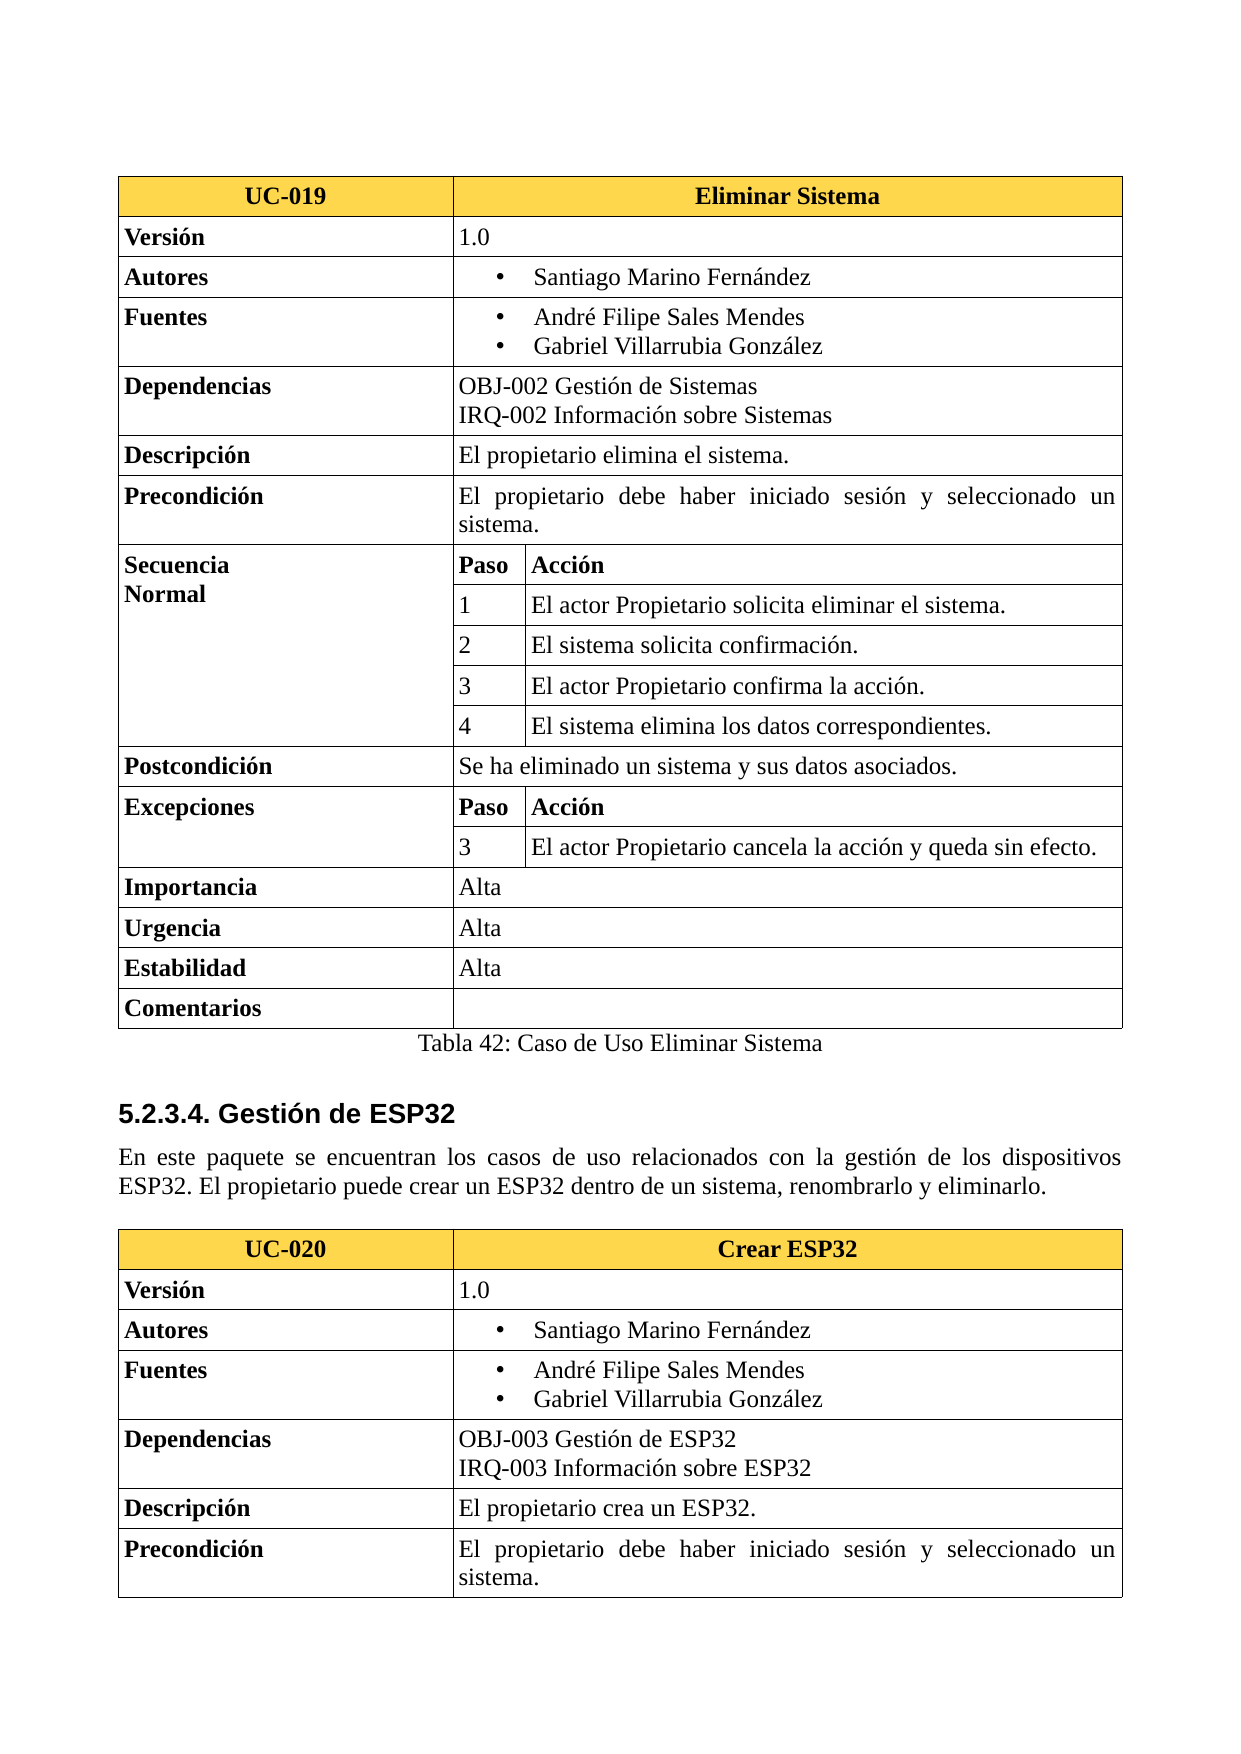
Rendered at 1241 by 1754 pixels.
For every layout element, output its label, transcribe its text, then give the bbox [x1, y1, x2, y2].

table_cell Santiago Marino Fernández [454, 257, 1122, 297]
table_cell Fuentes [119, 1351, 453, 1418]
table_cell Versión [119, 1270, 453, 1309]
table_cell OBJ-003 Gestión de ESP32 IRQ-003 Información sobre ESP32 [454, 1420, 1122, 1488]
table_cell Fuentes [119, 298, 453, 366]
table_cell Estabilidad [119, 948, 453, 987]
table_header Eliminar Sistema [454, 177, 1122, 216]
table_cell Postcondición [119, 747, 453, 786]
table_cell 3 [454, 827, 525, 867]
table_cell El propietario elimina el sistema. [454, 436, 1122, 475]
table_header UC-020 [119, 1230, 453, 1269]
table_cell Autores [119, 1310, 453, 1349]
table_cell Acción [526, 787, 1122, 826]
table_cell 2 [454, 626, 525, 665]
table_cell Paso [454, 545, 525, 584]
table_cell El propietario crea un ESP32. [454, 1489, 1122, 1528]
table_cell Urgencia [119, 908, 453, 947]
table_cell El actor Propietario confirma la acción. [526, 666, 1122, 705]
table_header Crear ESP32 [454, 1230, 1122, 1269]
table_cell Dependencias [119, 367, 453, 435]
table_cell Santiago Marino Fernández [454, 1310, 1122, 1349]
table_cell 1.0 [454, 217, 1122, 256]
table_cell Descripción [119, 1489, 453, 1528]
table_cell El sistema elimina los datos correspondientes. [526, 706, 1122, 746]
table_cell Comentarios [119, 989, 453, 1028]
table_cell Paso [454, 787, 525, 826]
text En este paquete se encuentran los casos de uso relacionados con la gestión de los dispositivos ESP32. El propietario puede crear un ESP32 dentro de un sistema, renombrarlo y eliminarlo. [118, 1142, 1122, 1200]
table_cell Excepciones [119, 787, 453, 867]
table_cell Alta [454, 948, 1122, 987]
table_cell Dependencias [119, 1420, 453, 1488]
table_cell El actor Propietario solicita eliminar el sistema. [526, 585, 1122, 625]
table_cell Alta [454, 868, 1122, 907]
table_header UC-019 [119, 177, 453, 216]
table_cell André Filipe Sales Mendes Gabriel Villarrubia González [454, 1351, 1122, 1418]
table_cell El propietario debe haber iniciado sesión y seleccionado un sistema. [454, 1529, 1122, 1597]
table_cell El sistema solicita confirmación. [526, 626, 1122, 665]
table_cell Alta [454, 908, 1122, 947]
table_cell OBJ-002 Gestión de Sistemas IRQ-002 Información sobre Sistemas [454, 367, 1122, 435]
table_cell 1 [454, 585, 525, 625]
table_cell Precondición [119, 476, 453, 544]
table_cell [454, 989, 1122, 1028]
table_cell 4 [454, 706, 525, 746]
table_cell Precondición [119, 1529, 453, 1597]
table_cell Importancia [119, 868, 453, 907]
table_cell Secuencia Normal [119, 545, 453, 746]
table_cell Se ha eliminado un sistema y sus datos asociados. [454, 747, 1122, 786]
table_cell Versión [119, 217, 453, 256]
table_cell El actor Propietario cancela la acción y queda sin efecto. [526, 827, 1122, 867]
table_cell 1.0 [454, 1270, 1122, 1309]
text Tabla 42: Caso de Uso Eliminar Sistema [118, 1029, 1122, 1057]
table_cell Acción [526, 545, 1122, 584]
table_cell Autores [119, 257, 453, 297]
subtitle 5.2.3.4. Gestión de ESP32 [118, 1098, 1122, 1130]
table_cell El propietario debe haber iniciado sesión y seleccionado un sistema. [454, 476, 1122, 544]
table_cell Descripción [119, 436, 453, 475]
table_cell 3 [454, 666, 525, 705]
table_cell André Filipe Sales Mendes Gabriel Villarrubia González [454, 298, 1122, 366]
